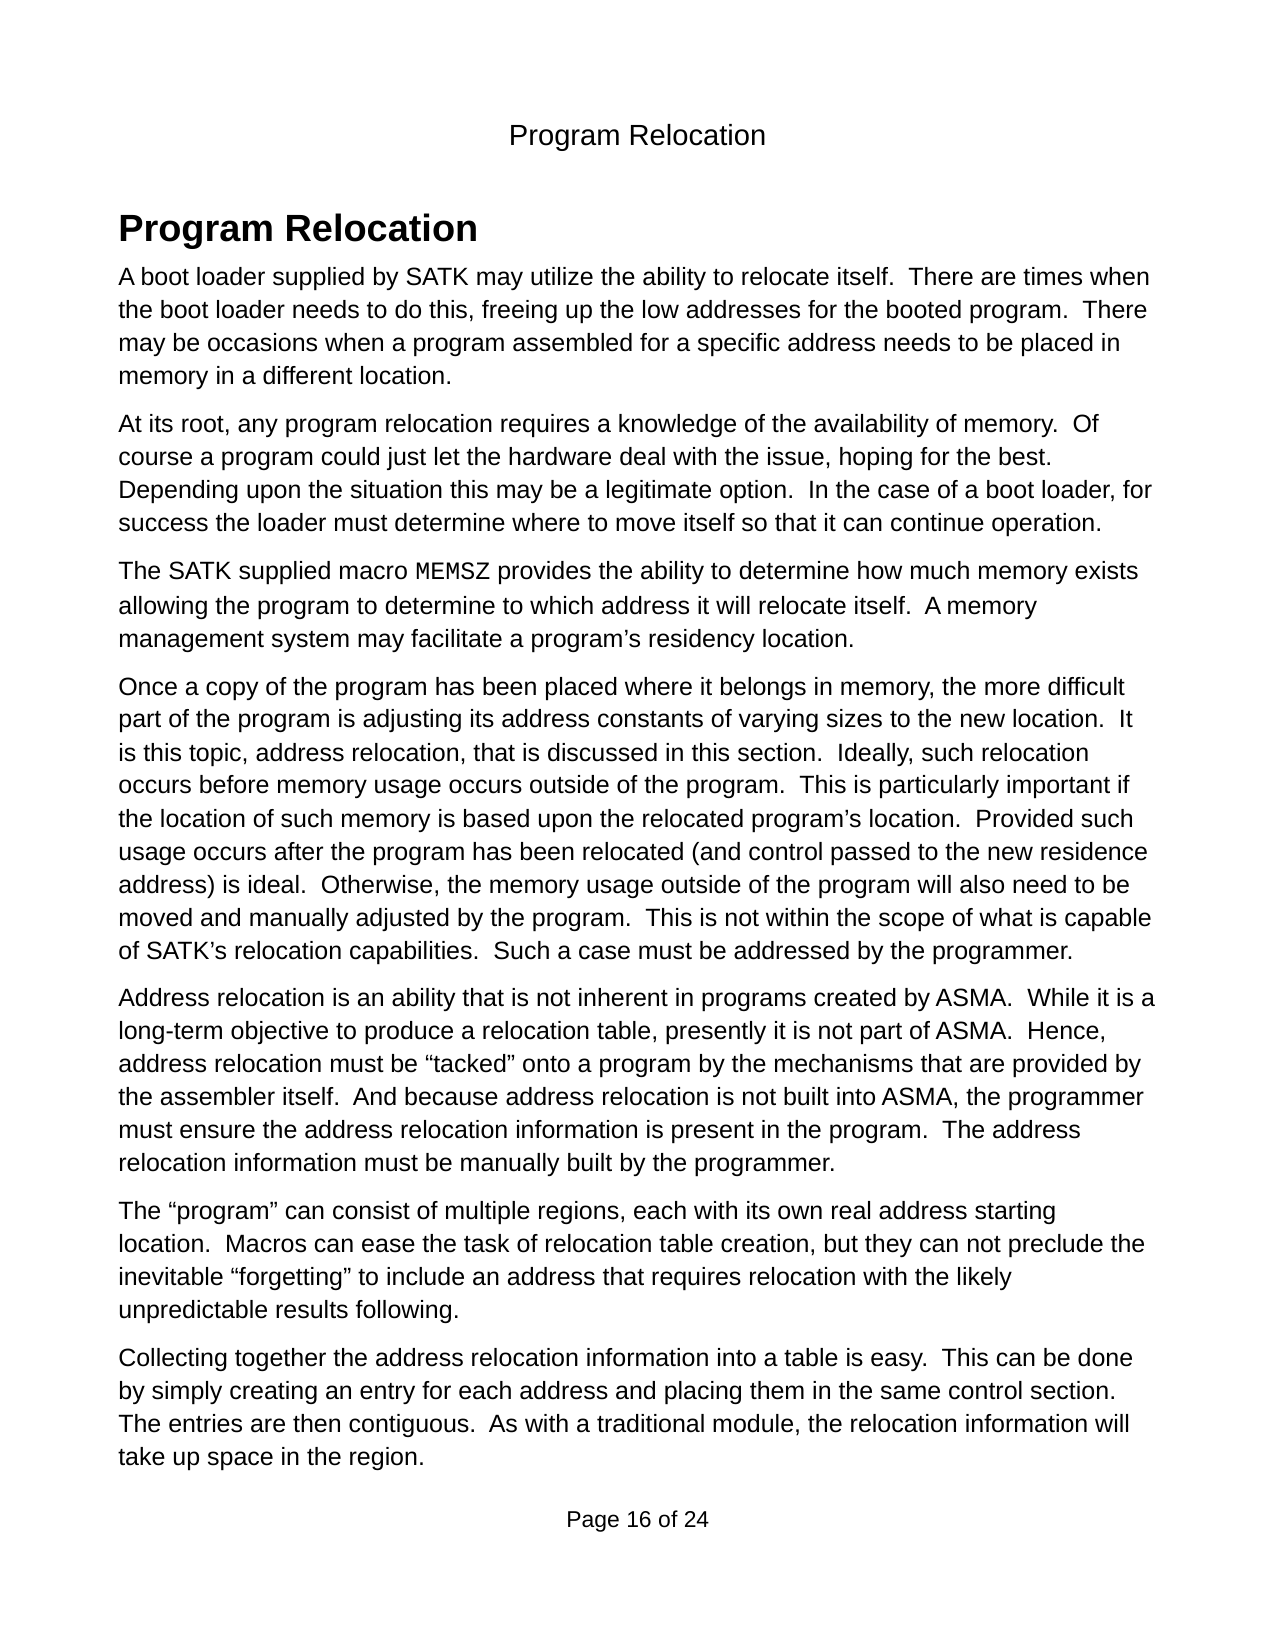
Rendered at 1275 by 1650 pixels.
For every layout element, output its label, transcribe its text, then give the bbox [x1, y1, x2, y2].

subtitle Program Relocation [118, 206, 1157, 250]
text The “program” can consist of multiple regions, each with its own real address starting location. Macros can ease the task of relocation table creation, but they can not preclude the inevitable “forgetting” to include an address that requires relocation with the likely unpredictable results following. [118, 1196, 1157, 1324]
text A boot loader supplied by SATK may utilize the ability to relocate itself. There are times when the boot loader needs to do this, freeing up the low addresses for the booted program. There may be occasions when a program assembled for a specific address needs to be placed in memory in a different location. [118, 262, 1157, 390]
text Once a copy of the program has been placed where it belongs in memory, the more difficult part of the program is adjusting its address constants of varying sizes to the new location. It is this topic, address relocation, that is discussed in this section. Ideally, such relocation occurs before memory usage occurs outside of the program. This is particularly important if the location of such memory is based upon the relocated program’s location. Provided such usage occurs after the program has been relocated (and control passed to the new residence address) is ideal. Otherwise, the memory usage outside of the program will also need to be moved and manually adjusted by the program. This is not within the scope of what is capable of SATK’s relocation capabilities. Such a case must be addressed by the programmer. [118, 671, 1157, 964]
text Address relocation is an ability that is not inherent in programs created by ASMA. While it is a long-term objective to produce a relocation table, presently it is not part of ASMA. Hence, address relocation must be “tacked” onto a program by the mechanisms that are provided by the assembler itself. And because address relocation is not built into ASMA, the programmer must ensure the address relocation information is present in the program. The address relocation information must be manually built by the programmer. [118, 983, 1157, 1177]
text Collecting together the address relocation information into a table is easy. This can be done by simply creating an entry for each address and placing them in the same control section. The entries are then contiguous. As with a traditional module, the relocation information will take up space in the region. [118, 1343, 1157, 1470]
text At its root, any program relocation requires a knowledge of the availability of memory. Of course a program could just let the hardware deal with the issue, hoping for the best. Depending upon the situation this may be a legitimate option. In the case of a boot loader, for success the loader must determine where to move itself so that it can continue operation. [118, 409, 1157, 537]
text The SATK supplied macro MEMSZ provides the ability to determine how much memory exists allowing the program to determine to which address it will relocate itself. A memory management system may facilitate a program’s residency location. [118, 556, 1157, 653]
